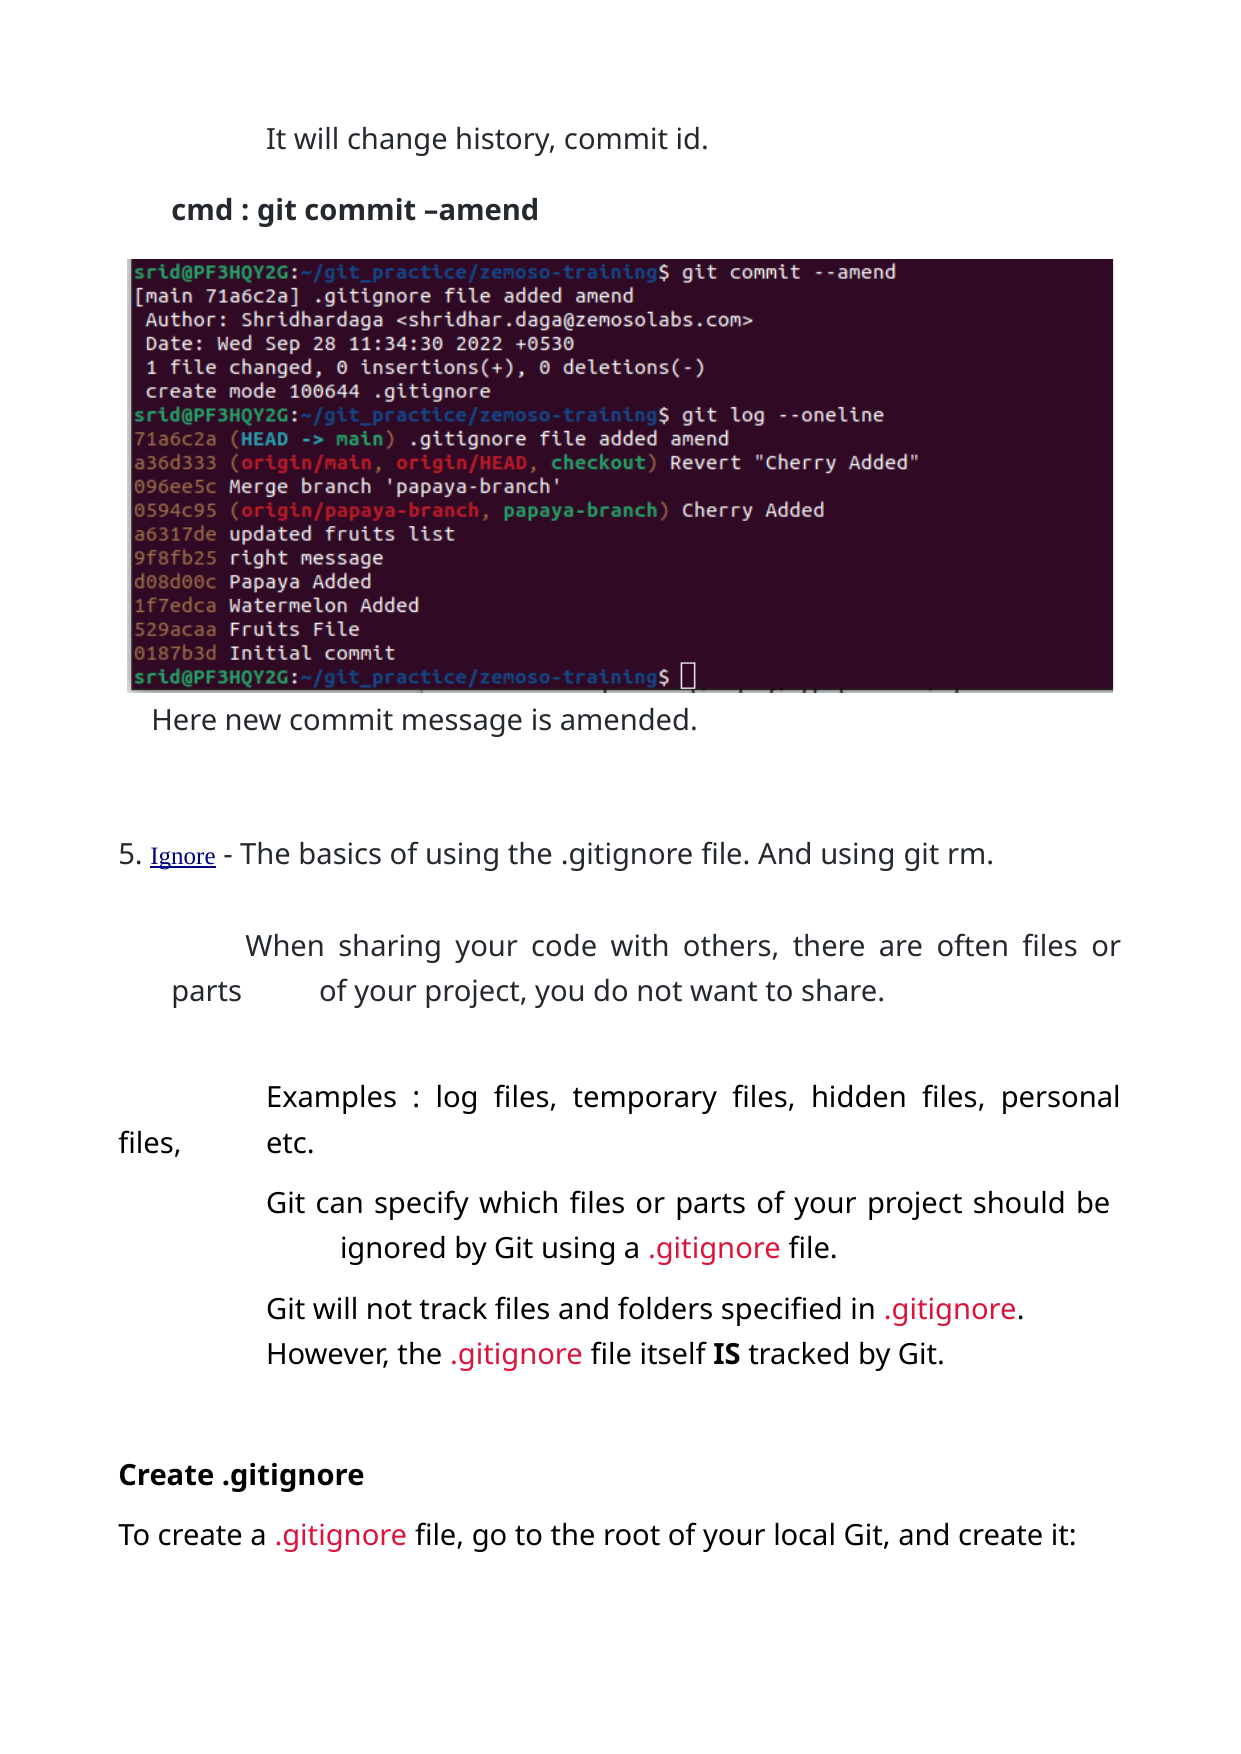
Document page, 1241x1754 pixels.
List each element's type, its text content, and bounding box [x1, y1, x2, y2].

text It will change history, commit id. [118, 118, 1122, 158]
text Git can specify which files or parts of your project should be ignored by Git using a .gitignore file. [118, 1182, 1122, 1267]
text When sharing your code with others, there are often files or parts of your project, you do not want to share. [136, 879, 1122, 1010]
text To create a .gitignore file, go to the root of your local Git, and create it: [118, 1514, 1122, 1554]
text Examples : log files, temporary files, hidden files, personal files, etc. [118, 1076, 1122, 1162]
picture [127, 259, 1114, 693]
text cmd : git commit –amend [136, 189, 1122, 228]
text Git will not track files and folders specified in .gitignore. However, the .gitignore file itself IS tracked by Git. [118, 1288, 1122, 1373]
text 5. Ignore - The basics of using the .gitignore file. And using git rm. [118, 834, 1122, 873]
text Create .gitignore [118, 1454, 1122, 1494]
text Here new commit message is amended. [136, 259, 1122, 738]
